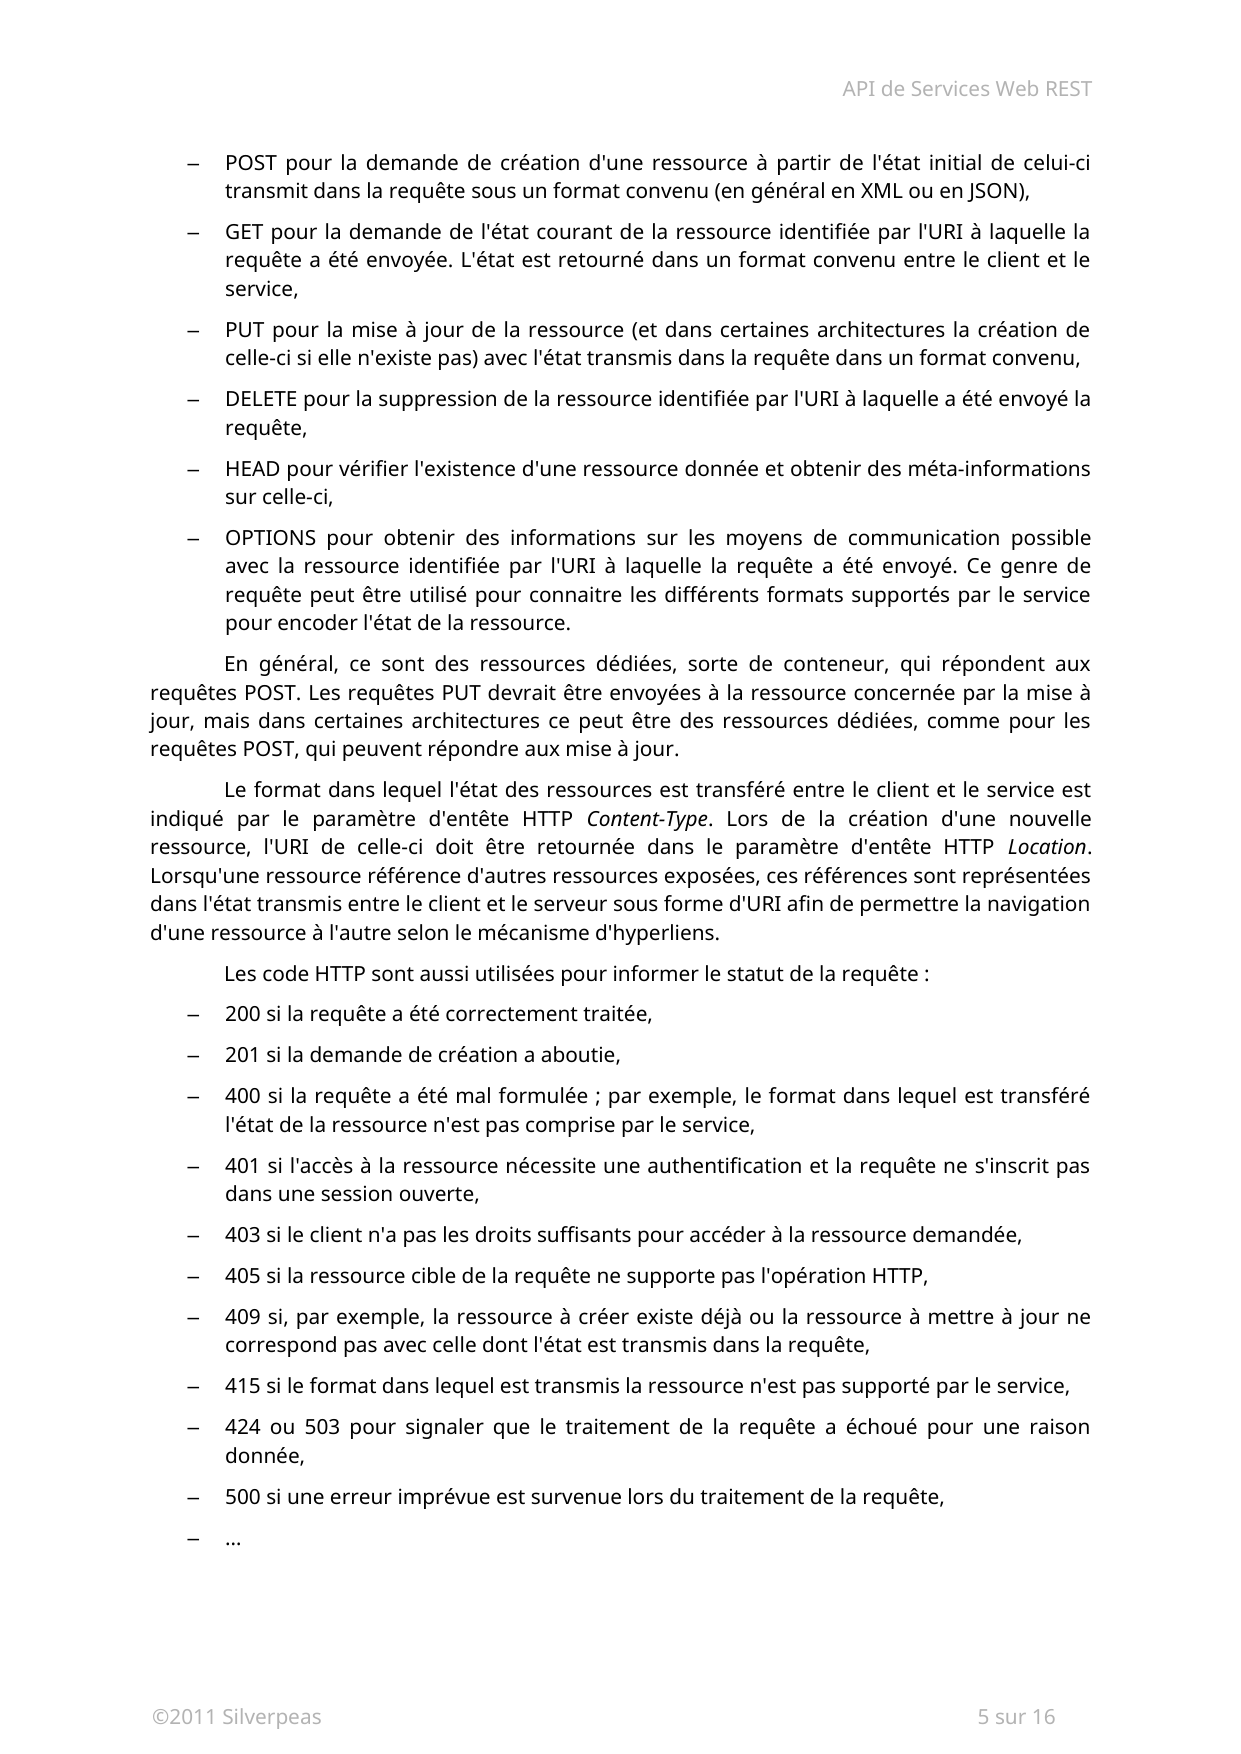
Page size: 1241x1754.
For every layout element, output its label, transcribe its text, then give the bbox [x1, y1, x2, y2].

text Le format dans lequel l'état des ressources est transféré entre le client et le service est indiqué par le paramètre d'entête HTTP Content-Type. Lors de la création d'une nouvelle ressource, l'URI de celle-ci doit être retournée dans le paramètre d'entête HTTP Location. Lorsqu'une ressource référence d'autres ressources exposées, ces références sont représentées dans l'état transmis entre le client et le serveur sous forme d'URI afin de permettre la navigation d'une ressource à l'autre selon le mécanisme d'hyperliens. [150, 776, 1092, 946]
list 405 si la ressource cible de la requête ne supporte pas l'opération HTTP, [187, 1261, 1092, 1289]
list 401 si l'accès à la ressource nécessite une authentification et la requête ne s'inscrit pas dans une session ouverte, [187, 1151, 1092, 1208]
list … [187, 1523, 1092, 1551]
text En général, ce sont des ressources dédiées, sorte de conteneur, qui répondent aux requêtes POST. Les requêtes PUT devrait être envoyées à la ressource concernée par la mise à jour, mais dans certaines architectures ce peut être des ressources dédiées, comme pour les requêtes POST, qui peuvent répondre aux mise à jour. [150, 649, 1092, 763]
list PUT pour la mise à jour de la ressource (et dans certaines architectures la création de celle-ci si elle n'existe pas) avec l'état transmis dans la requête dans un format convenu, [187, 315, 1092, 372]
list DELETE pour la suppression de la ressource identifiée par l'URI à laquelle a été envoyé la requête, [187, 384, 1092, 441]
list 201 si la demande de création a aboutie, [187, 1041, 1092, 1069]
list 415 si le format dans lequel est transmis la ressource n'est pas supporté par le service, [187, 1371, 1092, 1400]
list 200 si la requête a été correctement traitée, [187, 999, 1092, 1028]
list 400 si la requête a été mal formulée ; par exemple, le format dans lequel est transféré l'état de la ressource n'est pas comprise par le service, [187, 1081, 1092, 1138]
list 500 si une erreur imprévue est survenue lors du traitement de la requête, [187, 1482, 1092, 1510]
text Les code HTTP sont aussi utilisées pour informer le statut de la requête : [150, 959, 1092, 987]
list HEAD pour vérifier l'existence d'une ressource donnée et obtenir des méta-informations sur celle-ci, [187, 454, 1092, 511]
list OPTIONS pour obtenir des informations sur les moyens de communication possible avec la ressource identifiée par l'URI à laquelle la requête a été envoyé. Ce genre de requête peut être utilisé pour connaitre les différents formats supportés par le service pour encoder l'état de la ressource. [187, 523, 1092, 637]
list POST pour la demande de création d'une ressource à partir de l'état initial de celui-ci transmit dans la requête sous un format convenu (en général en XML ou en JSON), [187, 148, 1092, 204]
list 403 si le client n'a pas les droits suffisants pour accéder à la ressource demandée, [187, 1220, 1092, 1249]
list GET pour la demande de l'état courant de la ressource identifiée par l'URI à laquelle la requête a été envoyée. L'état est retourné dans un format convenu entre le client et le service, [187, 217, 1092, 302]
list 424 ou 503 pour signaler que le traitement de la requête a échoué pour une raison donnée, [187, 1412, 1092, 1469]
list 409 si, par exemple, la ressource à créer existe déjà ou la ressource à mettre à jour ne correspond pas avec celle dont l'état est transmis dans la requête, [187, 1302, 1092, 1359]
